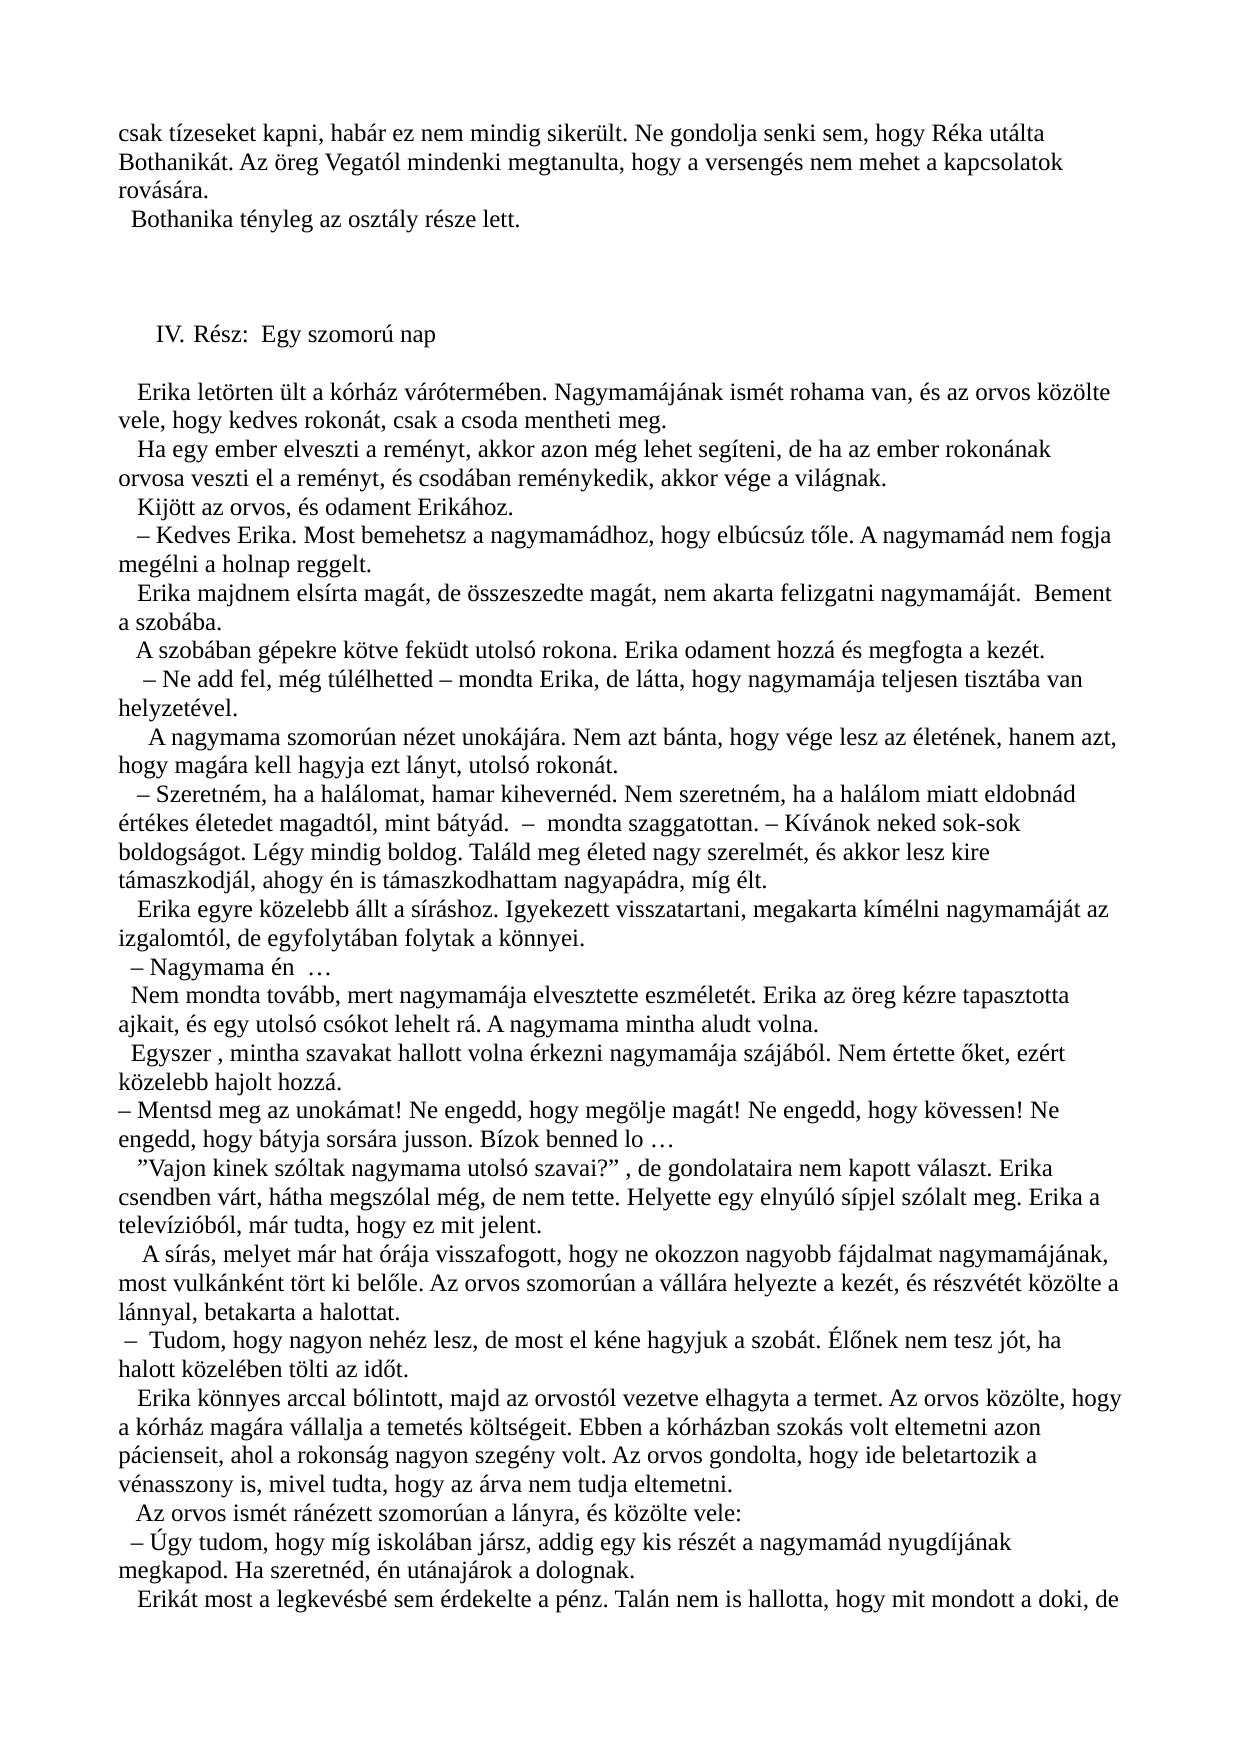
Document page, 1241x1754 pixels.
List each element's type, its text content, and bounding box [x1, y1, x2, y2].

text Erika majdnem elsírta magát, de összeszedte magát, nem akarta felizgatni nagymamáját. Bement a szobába. [118, 578, 1122, 636]
text Kijött az orvos, és odament Erikához. [118, 492, 1122, 521]
text Nem mondta tovább, mert nagymamája elvesztette eszméletét. Erika az öreg kézre tapasztotta ajkait, és egy utolsó csókot lehelt rá. A nagymama mintha aludt volna. [118, 981, 1122, 1038]
text ”Vajon kinek szóltak nagymama utolsó szavai?” , de gondolataira nem kapott választ. Erika csendben várt, hátha megszólal még, de nem tette. Helyette egy elnyúló sípjel szólalt meg. Erika a televízióból, már tudta, hogy ez mit jelent. [118, 1153, 1122, 1239]
text Erika egyre közelebb állt a síráshoz. Igyekezett visszatartani, megakarta kímélni nagymamáját az izgalomtól, de egyfolytában folytak a könnyei. [118, 894, 1122, 952]
text – Nagymama én … [118, 952, 1122, 981]
text – Kedves Erika. Most bemehetsz a nagymamádhoz, hogy elbúcsúz tőle. A nagymamád nem fogja megélni a holnap reggelt. [118, 521, 1122, 578]
text Erika letörten ült a kórház várótermében. Nagymamájának ismét rohama van, és az orvos közölte vele, hogy kedves rokonát, csak a csoda mentheti meg. [118, 377, 1122, 434]
text – Tudom, hogy nagyon nehéz lesz, de most el kéne hagyjuk a szobát. Élőnek nem tesz jót, ha halott közelében tölti az időt. [118, 1326, 1122, 1383]
text Az orvos ismét ránézett szomorúan a lányra, és közölte vele: [118, 1498, 1122, 1527]
text – Ne add fel, még túlélhetted – mondta Erika, de látta, hogy nagymamája teljesen tisztába van helyzetével. [118, 664, 1122, 722]
text – Szeretném, ha a halálomat, hamar kihevernéd. Nem szeretném, ha a halálom miatt eldobnád értékes életedet magadtól, mint bátyád. – mondta szaggatottan. – Kívánok neked sok-sok boldogságot. Légy mindig boldog. Találd meg életed nagy szerelmét, és akkor lesz kire támaszkodjál, ahogy én is támaszkodhattam nagyapádra, míg élt. [118, 779, 1122, 894]
text Bothanika tényleg az osztály része lett. [118, 204, 1122, 233]
text A szobában gépekre kötve feküdt utolsó rokona. Erika odament hozzá és megfogta a kezét. [118, 636, 1122, 664]
text A sírás, melyet már hat órája visszafogott, hogy ne okozzon nagyobb fájdalmat nagymamájának, most vulkánként tört ki belőle. Az orvos szomorúan a vállára helyezte a kezét, és részvétét közölte a lánnyal, betakarta a halottat. [118, 1239, 1122, 1326]
text A nagymama szomorúan nézet unokájára. Nem azt bánta, hogy vége lesz az életének, hanem azt, hogy magára kell hagyja ezt lányt, utolsó rokonát. [118, 722, 1122, 779]
list Rész: Egy szomorú nap [156, 319, 1122, 348]
text – Mentsd meg az unokámat! Ne engedd, hogy megölje magát! Ne engedd, hogy kövessen! Ne engedd, hogy bátyja sorsára jusson. Bízok benned lo … [118, 1096, 1122, 1153]
text Ha egy ember elveszti a reményt, akkor azon még lehet segíteni, de ha az ember rokonának orvosa veszti el a reményt, és csodában reménykedik, akkor vége a világnak. [118, 434, 1122, 492]
text csak tízeseket kapni, habár ez nem mindig sikerült. Ne gondolja senki sem, hogy Réka utálta Bothanikát. Az öreg Vegatól mindenki megtanulta, hogy a versengés nem mehet a kapcsolatok rovására. [118, 118, 1122, 204]
text Erika könnyes arccal bólintott, majd az orvostól vezetve elhagyta a termet. Az orvos közölte, hogy a kórház magára vállalja a temetés költségeit. Ebben a kórházban szokás volt eltemetni azon pácienseit, ahol a rokonság nagyon szegény volt. Az orvos gondolta, hogy ide beletartozik a vénasszony is, mivel tudta, hogy az árva nem tudja eltemetni. [118, 1383, 1122, 1498]
text Erikát most a legkevésbé sem érdekelte a pénz. Talán nem is hallotta, hogy mit mondott a doki, de [118, 1584, 1122, 1613]
text – Úgy tudom, hogy míg iskolában jársz, addig egy kis részét a nagymamád nyugdíjának megkapod. Ha szeretnéd, én utánajárok a dolognak. [118, 1527, 1122, 1584]
text Egyszer , mintha szavakat hallott volna érkezni nagymamája szájából. Nem értette őket, ezért közelebb hajolt hozzá. [118, 1038, 1122, 1096]
